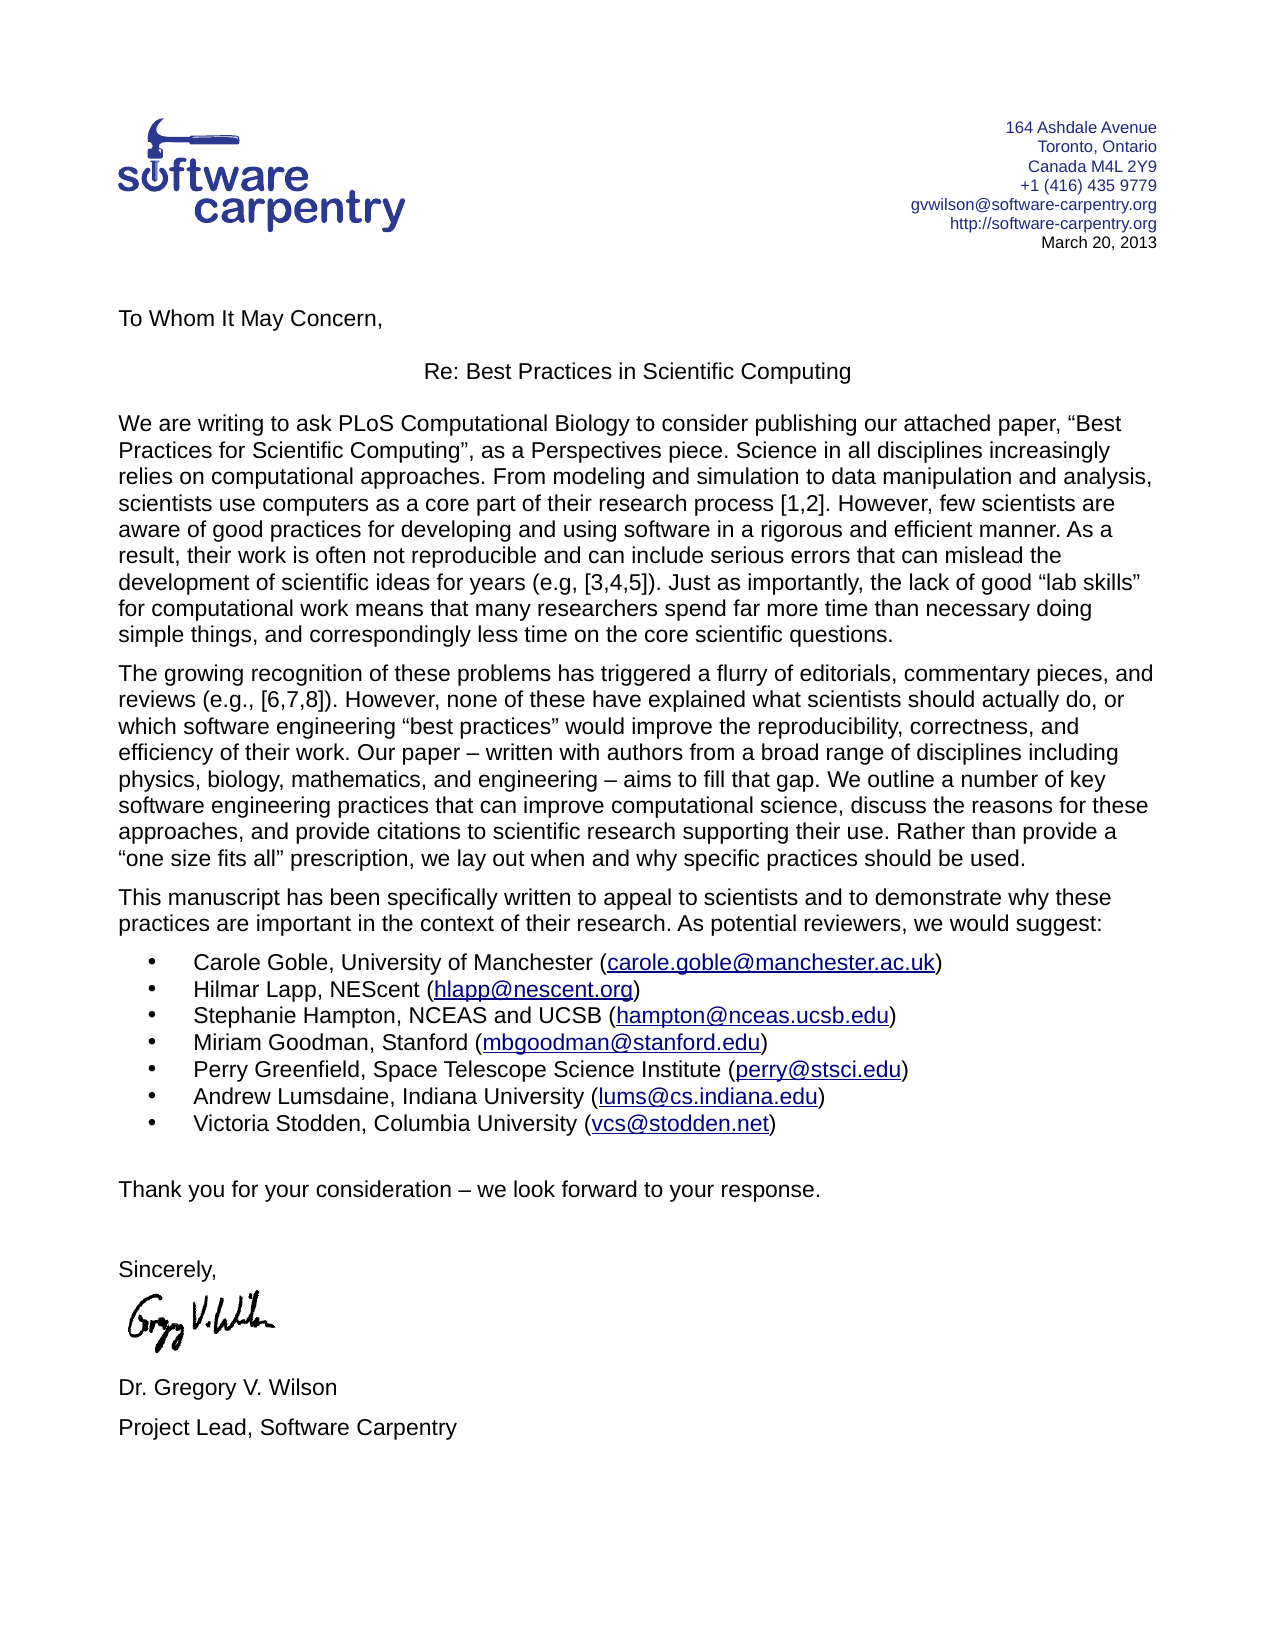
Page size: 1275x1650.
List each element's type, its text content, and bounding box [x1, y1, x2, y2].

text March 20, 2013 [118, 233, 1157, 252]
list Hilmar Lapp, NEScent (hlapp@nescent.org) [148, 976, 1157, 1002]
list Perry Greenfield, Space Telescope Science Institute (perry@stsci.edu) [148, 1056, 1157, 1083]
list Carole Goble, University of Manchester (carole.goble@manchester.ac.uk) [148, 949, 1157, 976]
text Re: Best Practices in Scientific Computing [118, 358, 1157, 384]
text Toronto, Ontario [160, 137, 1157, 156]
text Canada M4L 2Y9 [118, 156, 1157, 176]
text +1 (416) 435 9779 [118, 176, 1157, 195]
text [118, 118, 159, 137]
text [118, 195, 349, 214]
list Victoria Stodden, Columbia University (vcs@stodden.net) [148, 1110, 1157, 1137]
text [271, 214, 390, 233]
picture [123, 1284, 286, 1357]
text 164 Ashdale Avenue [157, 118, 1157, 137]
text The growing recognition of these problems has triggered a flurry of editorials, commentary pieces, and reviews (e.g., [6,7,8]). However, none of these have explained what scientists should actually do, or which software engineering “best practices” would improve the reproducibility, correctness, and efficiency of their work. Our paper – written with authors from a broad range of disciplines including physics, biology, mathematics, and engineering – aims to fill that gap. We outline a number of key software engineering practices that can improve computational science, discuss the reasons for these approaches, and provide citations to scientific research supporting their use. Rather than provide a “one size fits all” prescription, we lay out when and why specific practices should be used. [118, 660, 1157, 871]
text gvwilson@software-carpentry.org [356, 195, 1157, 214]
text [118, 214, 269, 233]
text [118, 137, 152, 156]
text Dr. Gregory V. Wilson [118, 1374, 1157, 1401]
list Miriam Goodman, Stanford (mbgoodman@stanford.edu) [148, 1029, 1157, 1056]
text http://software-carpentry.org [390, 214, 1157, 233]
text We are writing to ask PLoS Computational Biology to consider publishing our attached paper, “Best Practices for Scientific Computing”, as a Perspectives piece. Science in all disciplines increasingly relies on computational approaches. From modeling and simulation to data manipulation and analysis, scientists use computers as a core part of their research process [1,2]. However, few scientists are aware of good practices for developing and using software in a rigorous and efficient manner. As a result, their work is often not reproducible and can include serious errors that can mislead the development of scientific ideas for years (e.g, [3,4,5]). Just as importantly, the lack of good “lab skills” for computational work means that many researchers spend far more time than necessary doing simple things, and correspondingly less time on the core scientific questions. [118, 410, 1157, 648]
list Stephanie Hampton, NCEAS and UCSB (hampton@nceas.ucsb.edu) [148, 1002, 1157, 1029]
list Andrew Lumsdaine, Indiana University (lums@cs.indiana.edu) [148, 1083, 1157, 1110]
text Sincerely, [118, 1256, 1157, 1282]
text To Whom It May Concern, [118, 305, 1157, 331]
text Project Lead, Software Carpentry [118, 1414, 1157, 1440]
text This manuscript has been specifically written to appeal to scientists and to demonstrate why these practices are important in the context of their research. As potential reviewers, we would suggest: [118, 883, 1157, 936]
text Thank you for your consideration – we look forward to your response. [118, 1176, 1157, 1202]
